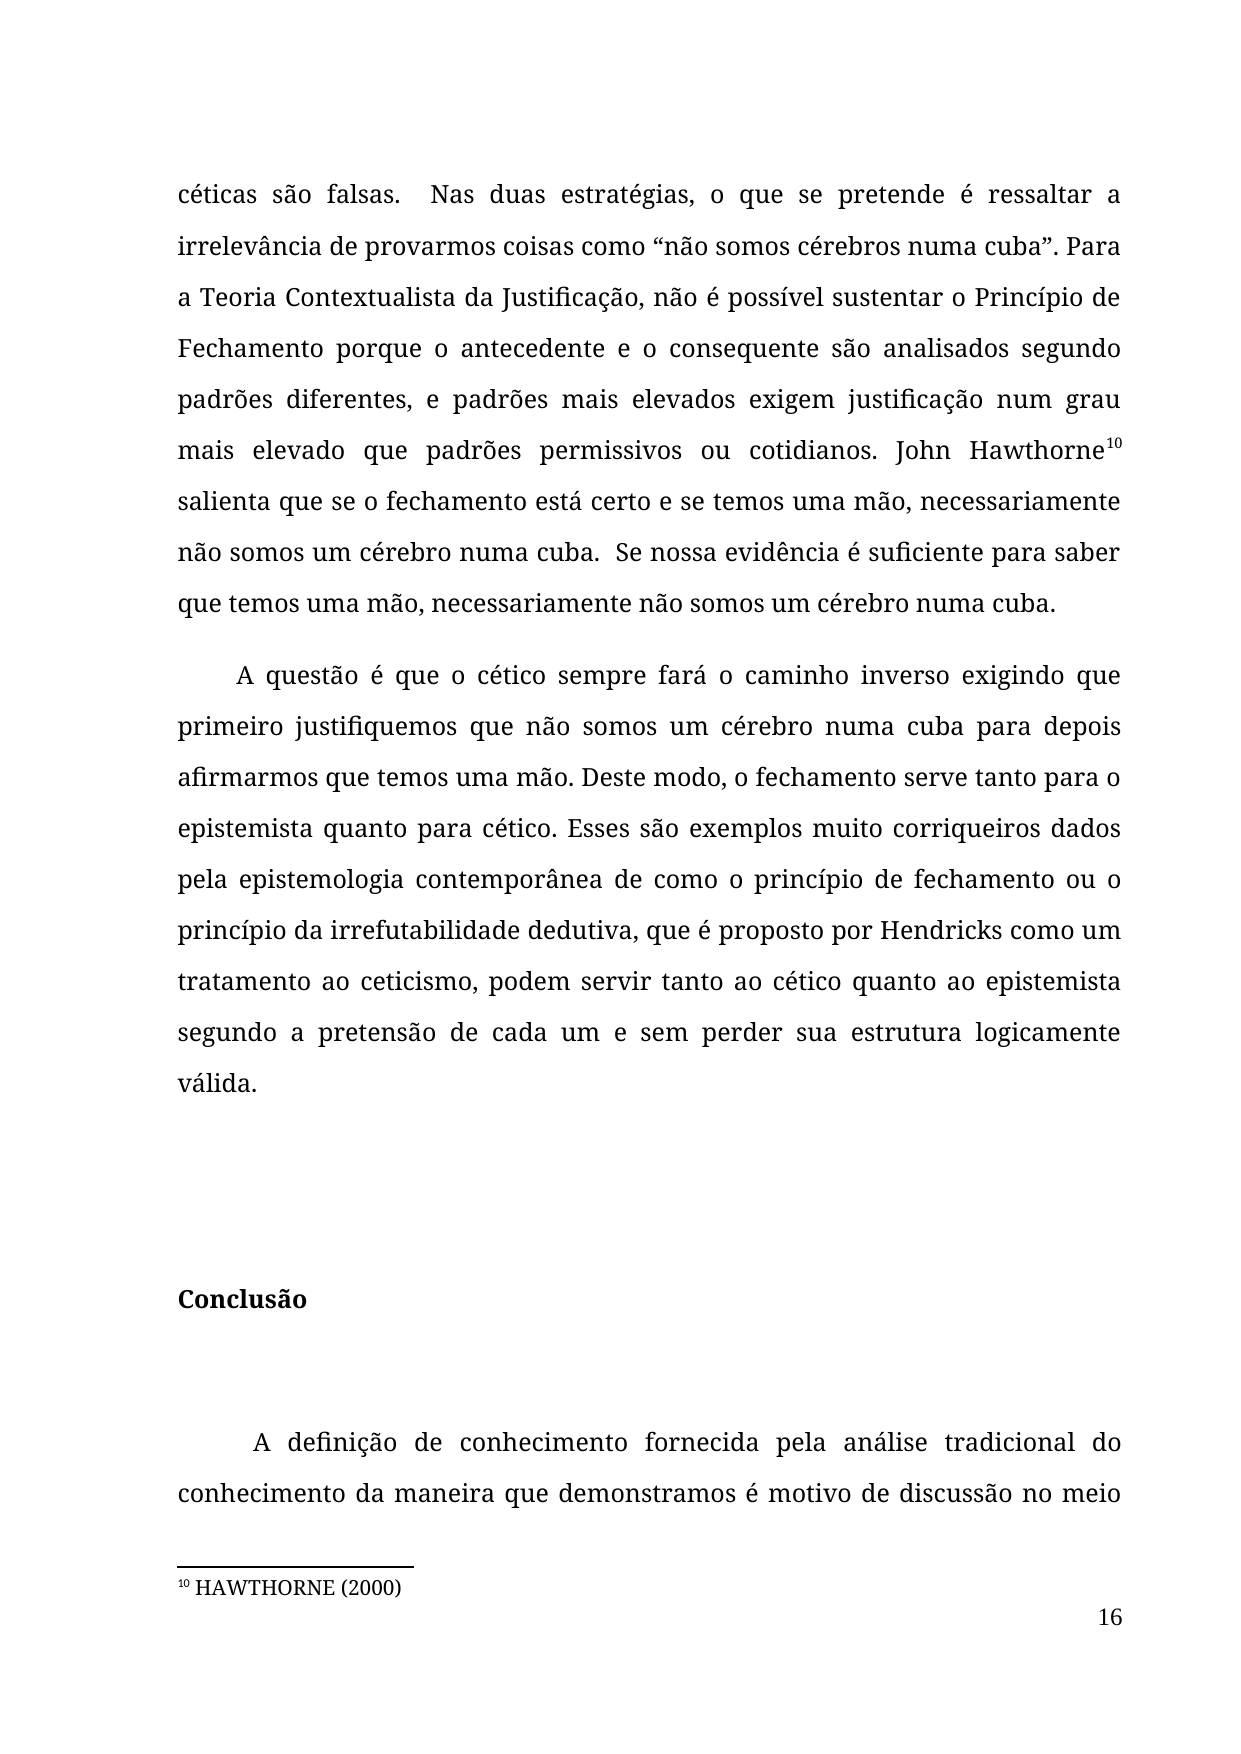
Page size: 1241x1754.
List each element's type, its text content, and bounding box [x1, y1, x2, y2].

text A definição de conhecimento fornecida pela análise tradicional do conhecimento da maneira que demonstramos é motivo de discussão no meio [177, 1425, 1122, 1510]
text A questão é que o cético sempre fará o caminho inverso exigindo que primeiro justifiquemos que não somos um cérebro numa cuba para depois afirmarmos que temos uma mão. Deste modo, o fechamento serve tanto para o epistemista quanto para cético. Esses são exemplos muito corriqueiros dados pela epistemologia contemporânea de como o princípio de fechamento ou o princípio da irrefutabilidade dedutiva, que é proposto por Hendricks como um tratamento ao ceticismo, podem servir tanto ao cético quanto ao epistemista segundo a pretensão de cada um e sem perder sua estrutura logicamente válida. [177, 657, 1122, 1100]
text céticas são falsas. Nas duas estratégias, o que se pretende é ressaltar a irrelevância de provarmos coisas como “não somos cérebros numa cuba”. Para a Teoria Contextualista da Justificação, não é possível sustentar o Princípio de Fechamento porque o antecedente e o consequente são analisados segundo padrões diferentes, e padrões mais elevados exigem justificação num grau mais elevado que padrões permissivos ou cotidianos. John Hawthorne salienta que se o fechamento está certo e se temos uma mão, necessariamente não somos um cérebro numa cuba. Se nossa evidência é suficiente para saber que temos uma mão, necessariamente não somos um cérebro numa cuba. [177, 177, 1122, 619]
text HAWTHORNE (2000) [177, 1573, 1122, 1602]
text Conclusão [118, 1281, 1122, 1315]
